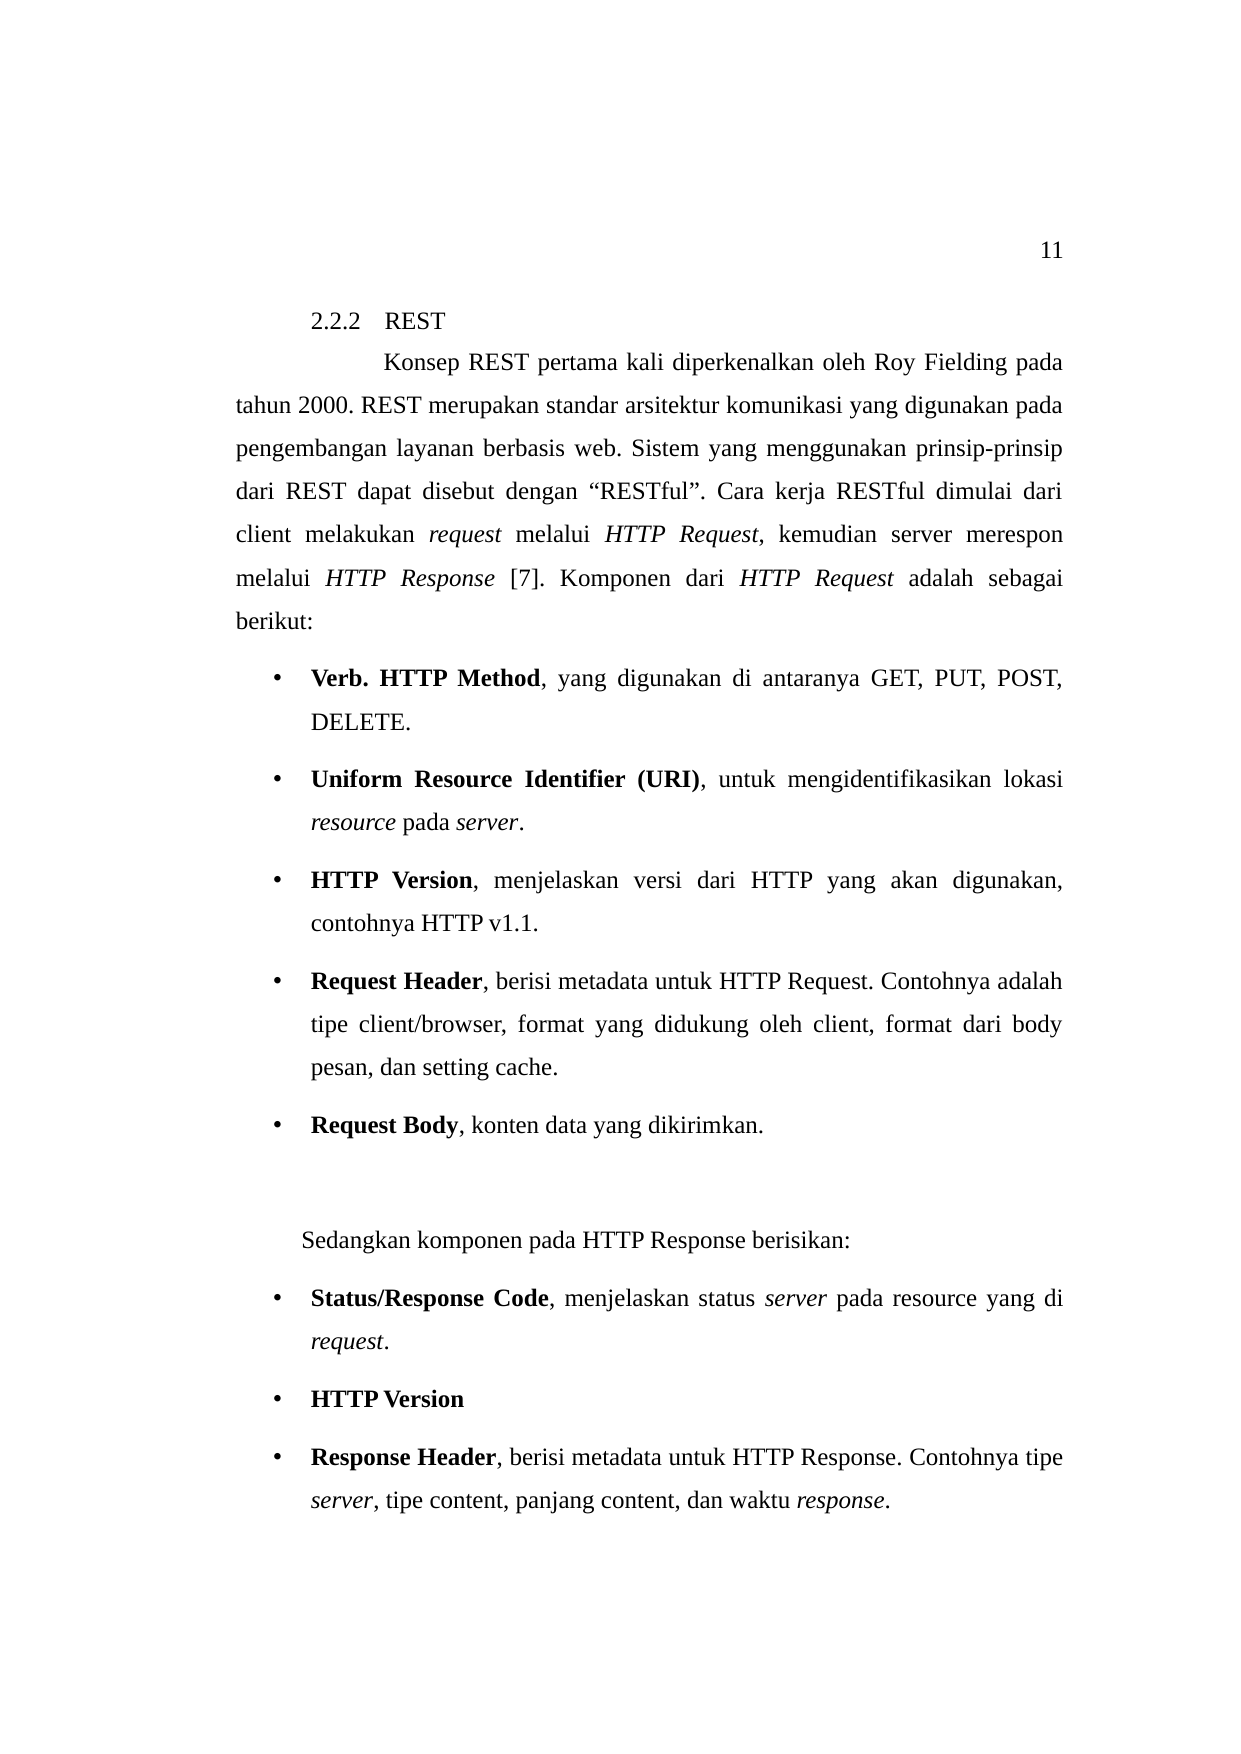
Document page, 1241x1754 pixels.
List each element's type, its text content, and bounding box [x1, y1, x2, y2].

text Sedangkan komponen pada HTTP Response berisikan: [236, 1225, 1063, 1254]
list Request Header, berisi metadata untuk HTTP Request. Contohnya adalah tipe client/browser, format yang didukung oleh client, format dari body pesan, dan setting cache. [273, 966, 1063, 1081]
list Uniform Resource Identifier (URI), untuk mengidentifikasikan lokasi resource pada server. [273, 764, 1063, 836]
subtitle REST [311, 306, 1063, 335]
text Konsep REST pertama kali diperkenalkan oleh Roy Fielding pada tahun 2000. REST merupakan standar arsitektur komunikasi yang digunakan pada pengembangan layanan berbasis web. Sistem yang menggunakan prinsip-prinsip dari REST dapat disebut dengan “RESTful”. Cara kerja RESTful dimulai dari client melakukan request melalui HTTP Request, kemudian server merespon melalui HTTP Response [7]. Komponen dari HTTP Request adalah sebagai berikut: [236, 347, 1063, 634]
list HTTP Version [273, 1384, 1063, 1413]
list HTTP Version, menjelaskan versi dari HTTP yang akan digunakan, contohnya HTTP v1.1. [273, 865, 1063, 937]
list Request Body, konten data yang dikirimkan. [273, 1110, 1063, 1139]
list Status/Response Code, menjelaskan status server pada resource yang di request. [273, 1283, 1063, 1355]
list Verb. HTTP Method, yang digunakan di antaranya GET, PUT, POST, DELETE. [273, 663, 1063, 735]
list Response Header, berisi metadata untuk HTTP Response. Contohnya tipe server, tipe content, panjang content, dan waktu response. [273, 1442, 1063, 1513]
